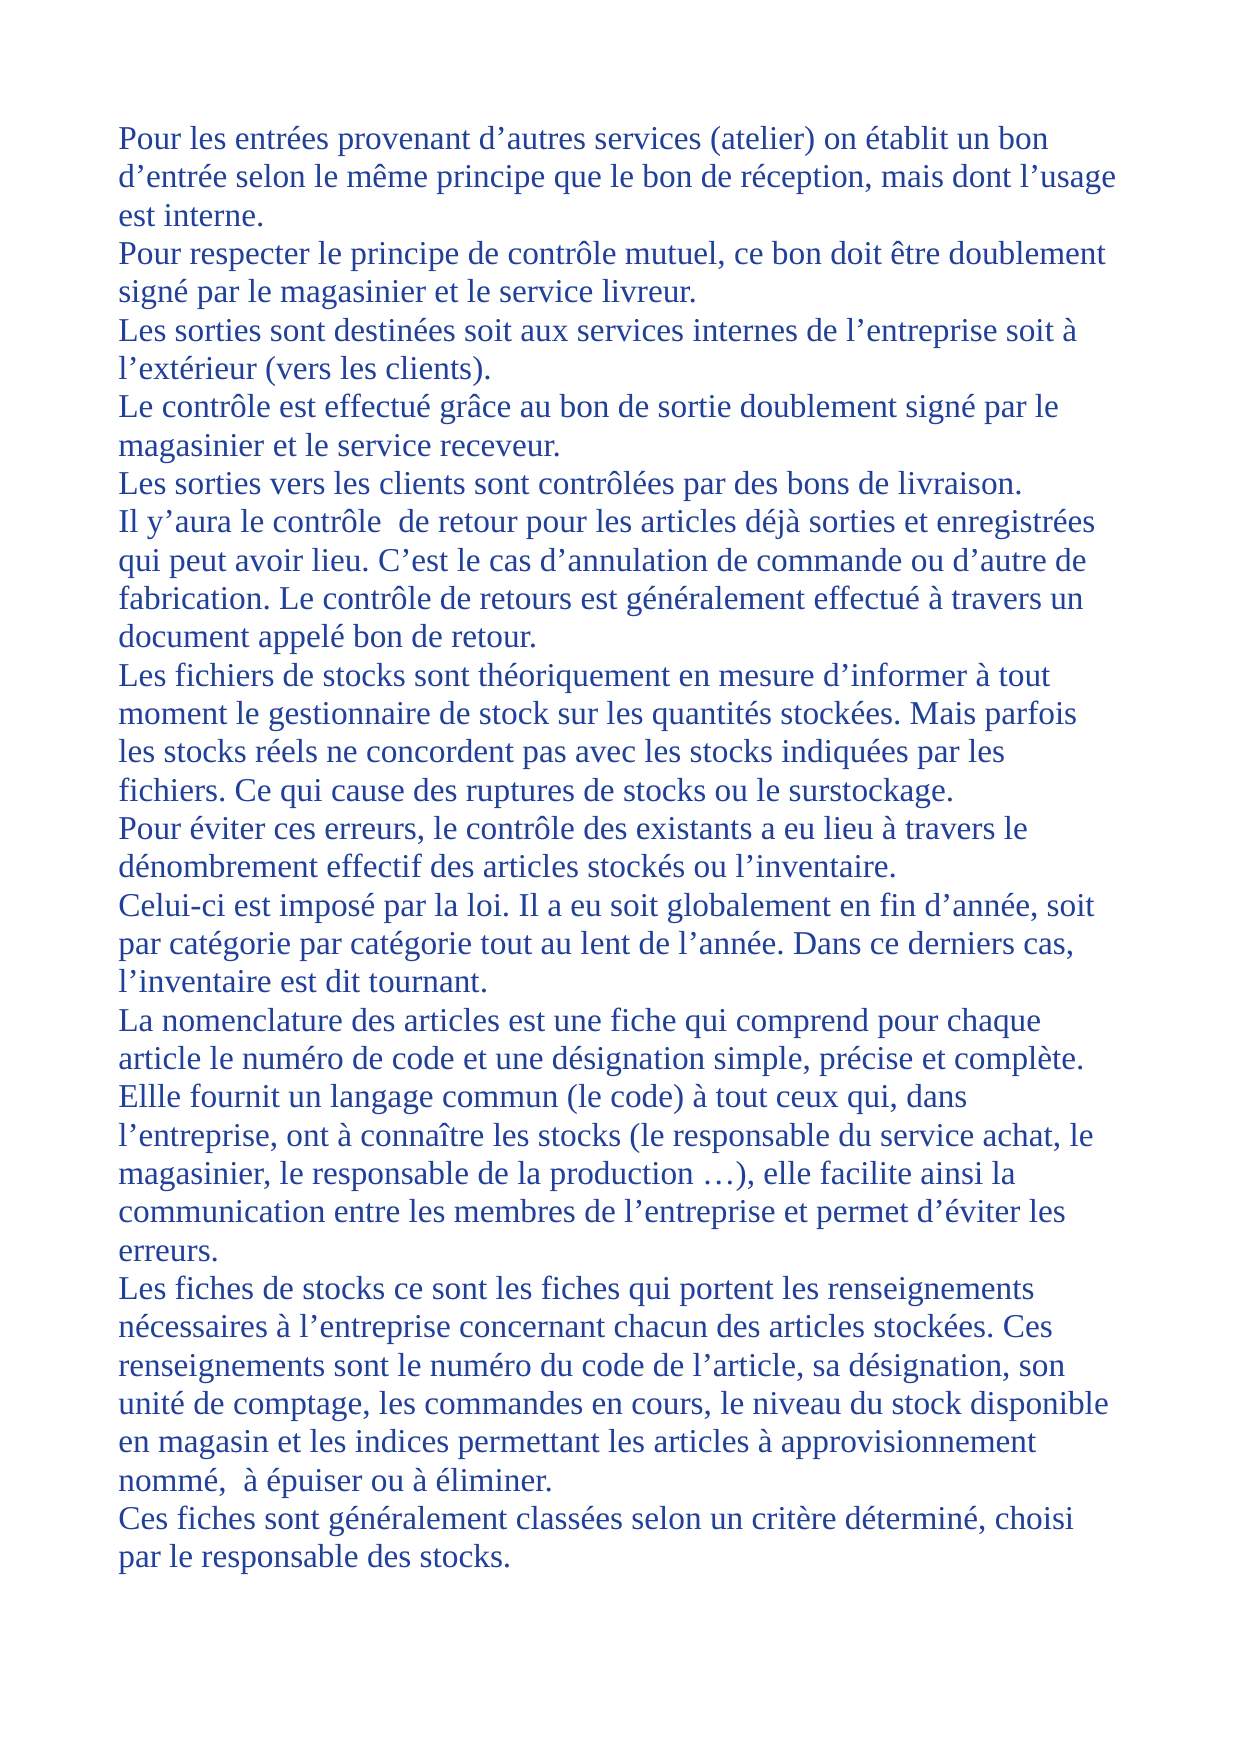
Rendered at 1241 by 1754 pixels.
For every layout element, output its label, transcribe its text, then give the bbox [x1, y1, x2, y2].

text Ellle fournit un langage commun (le code) à tout ceux qui, dans l’entreprise, ont à connaître les stocks (le responsable du service achat, le magasinier, le responsable de la production …), elle facilite ainsi la communication entre les membres de l’entreprise et permet d’éviter les erreurs. [118, 1076, 1122, 1268]
text La nomenclature des articles est une fiche qui comprend pour chaque article le numéro de code et une désignation simple, précise et complète. [118, 1000, 1122, 1076]
text Pour les entrées provenant d’autres services (atelier) on établit un bon d’entrée selon le même principe que le bon de réception, mais dont l’usage est interne. [118, 118, 1122, 233]
text Les fiches de stocks ce sont les fiches qui portent les renseignements nécessaires à l’entreprise concernant chacun des articles stockées. Ces renseignements sont le numéro du code de l’article, sa désignation, son unité de comptage, les commandes en cours, le niveau du stock disponible en magasin et les indices permettant les articles à approvisionnement nommé, à épuiser ou à éliminer. Ces fiches sont généralement classées selon un critère déterminé, choisi par le responsable des stocks. [118, 1268, 1122, 1575]
text Il y’aura le contrôle de retour pour les articles déjà sorties et enregistrées qui peut avoir lieu. C’est le cas d’annulation de commande ou d’autre de fabrication. Le contrôle de retours est généralement effectué à travers un document appelé bon de retour. [118, 501, 1122, 655]
text Pour éviter ces erreurs, le contrôle des existants a eu lieu à travers le dénombrement effectif des articles stockés ou l’inventaire. [118, 808, 1122, 885]
text Les sorties sont destinées soit aux services internes de l’entreprise soit à l’extérieur (vers les clients). [118, 310, 1122, 386]
text Les fichiers de stocks sont théoriquement en mesure d’informer à tout moment le gestionnaire de stock sur les quantités stockées. Mais parfois les stocks réels ne concordent pas avec les stocks indiquées par les fichiers. Ce qui cause des ruptures de stocks ou le surstockage. [118, 655, 1122, 808]
text Celui-ci est imposé par la loi. Il a eu soit globalement en fin d’année, soit par catégorie par catégorie tout au lent de l’année. Dans ce derniers cas, l’inventaire est dit tournant. [118, 885, 1122, 1000]
text Le contrôle est effectué grâce au bon de sortie doublement signé par le magasinier et le service receveur. [118, 386, 1122, 463]
text Les sorties vers les clients sont contrôlées par des bons de livraison. [118, 463, 1122, 501]
text Pour respecter le principe de contrôle mutuel, ce bon doit être doublement signé par le magasinier et le service livreur. [118, 233, 1122, 310]
